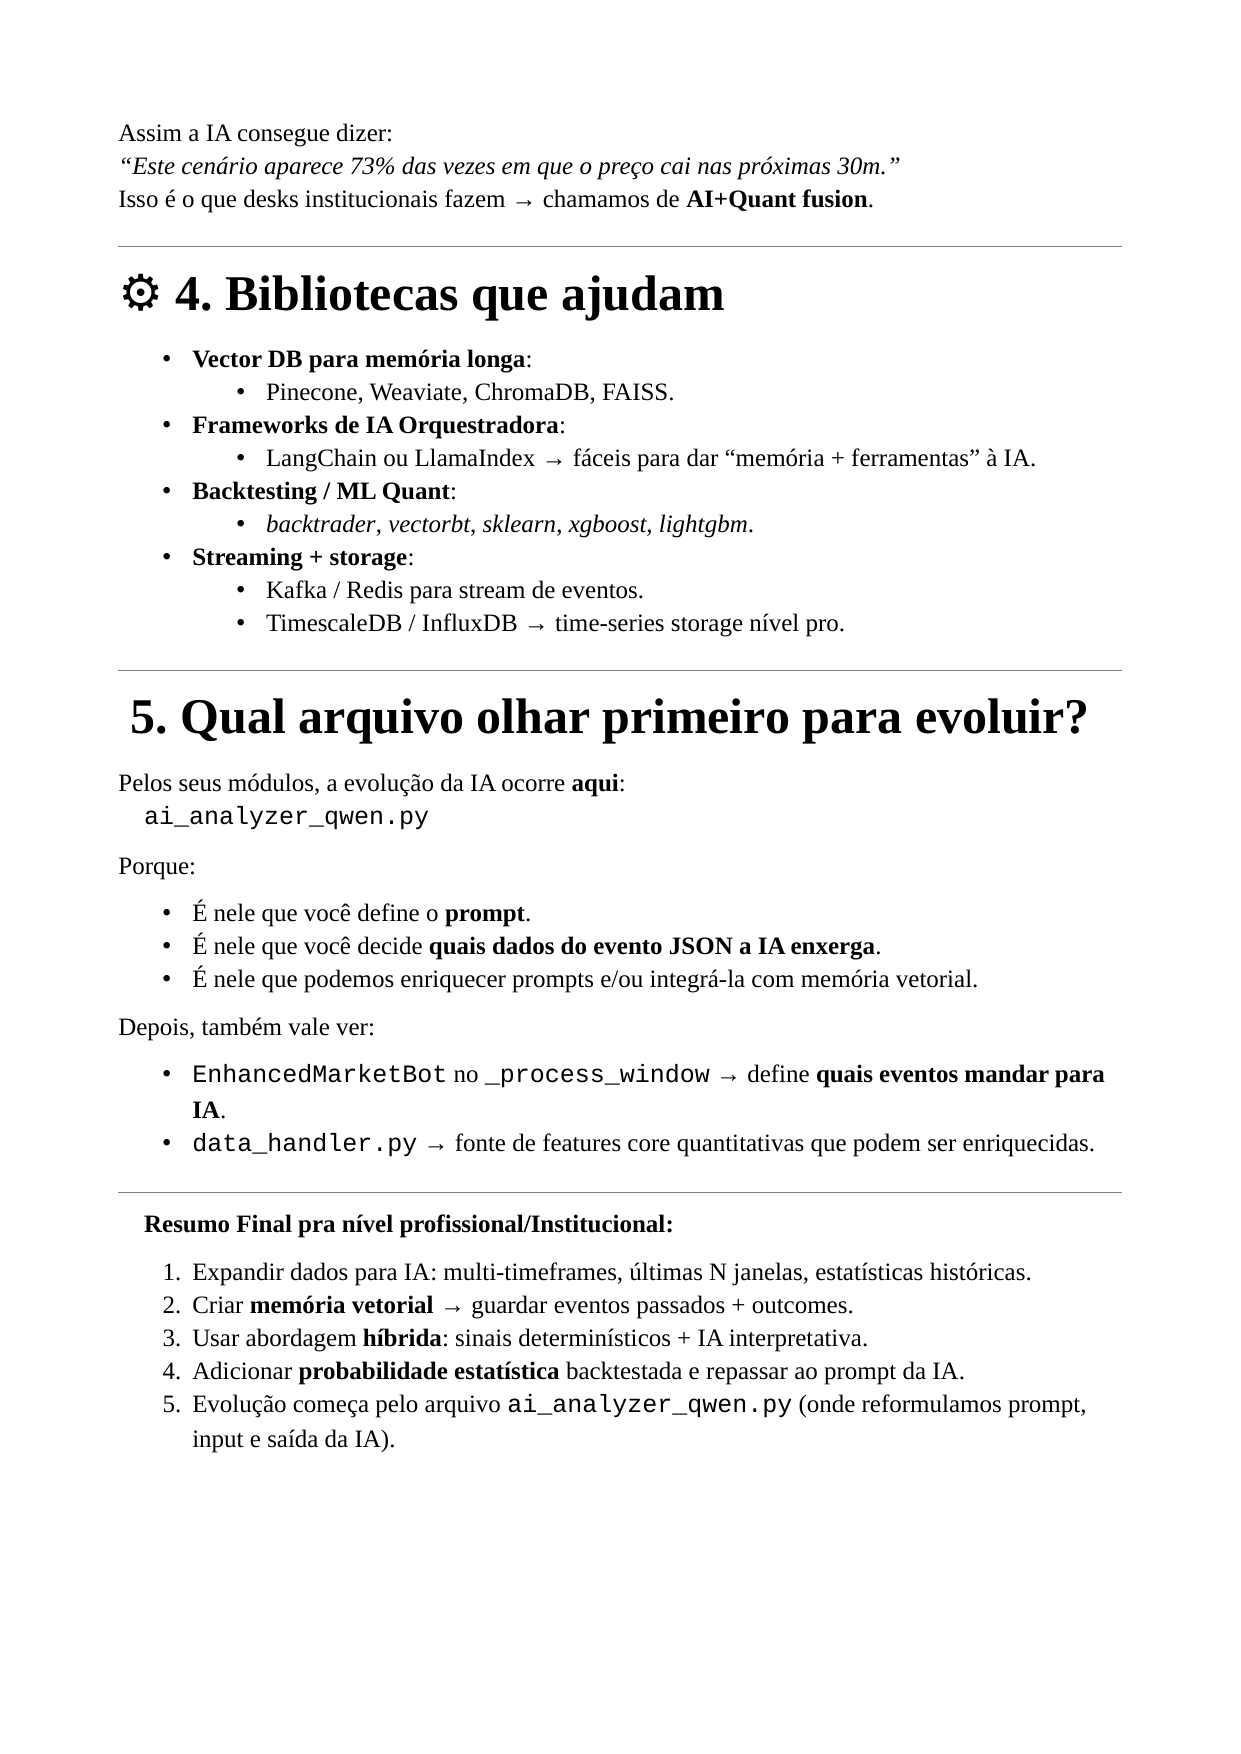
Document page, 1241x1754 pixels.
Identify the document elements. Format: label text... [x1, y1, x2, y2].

list Vector DB para memória longa: [162, 344, 1122, 373]
list Expandir dados para IA: multi-timeframes, últimas N janelas, estatísticas históricas. [162, 1257, 1122, 1286]
list Backtesting / ML Quant: [162, 476, 1122, 505]
list Criar memória vetorial → guardar eventos passados + outcomes. [162, 1290, 1122, 1318]
text Assim a IA consegue dizer: “Este cenário aparece 73% das vezes em que o preço cai nas próximas 30m.” Isso é o que desks institucionais fazem → chamamos de AI+Quant fusion. [118, 118, 1122, 213]
subtitle 🗂️ 5. Qual arquivo olhar primeiro para evoluir? [118, 687, 1122, 744]
text Depois, também vale ver: [118, 1012, 1122, 1041]
text [118, 1472, 1122, 1632]
list TimescaleDB / InfluxDB → time-series storage nível pro. [236, 608, 1122, 637]
list EnhancedMarketBot no _process_window → define quais eventos mandar para IA. [162, 1059, 1122, 1123]
list LangChain ou LlamaIndex → fáceis para dar “memória + ferramentas” à IA. [236, 443, 1122, 472]
list É nele que você define o prompt. [162, 898, 1122, 927]
list Adicionar probabilidade estatística backtestada e repassar ao prompt da IA. [162, 1356, 1122, 1384]
text ✅ Resumo Final pra nível profissional/Institucional: [118, 1209, 1122, 1238]
list É nele que podemos enriquecer prompts e/ou integrá-la com memória vetorial. [162, 964, 1122, 993]
text Porque: [118, 851, 1122, 879]
list Frameworks de IA Orquestradora: [162, 410, 1122, 439]
list Pinecone, Weaviate, ChromaDB, FAISS. [236, 377, 1122, 406]
list É nele que você decide quais dados do evento JSON a IA enxerga. [162, 931, 1122, 960]
list Evolução começa pelo arquivo ai_analyzer_qwen.py (onde reformulamos prompt, input e saída da IA). [162, 1389, 1122, 1453]
list Kafka / Redis para stream de eventos. [236, 575, 1122, 604]
text Pelos seus módulos, a evolução da IA ocorre aqui: 📌 ai_analyzer_qwen.py [118, 768, 1122, 832]
subtitle ⚙️ 4. Bibliotecas que ajudam [118, 263, 1122, 321]
list Streaming + storage: [162, 542, 1122, 571]
list data_handler.py → fonte de features core quantitativas que podem ser enriquecidas. [162, 1128, 1122, 1158]
list Usar abordagem híbrida: sinais determinísticos + IA interpretativa. [162, 1323, 1122, 1352]
list backtrader, vectorbt, sklearn, xgboost, lightgbm. [236, 509, 1122, 538]
